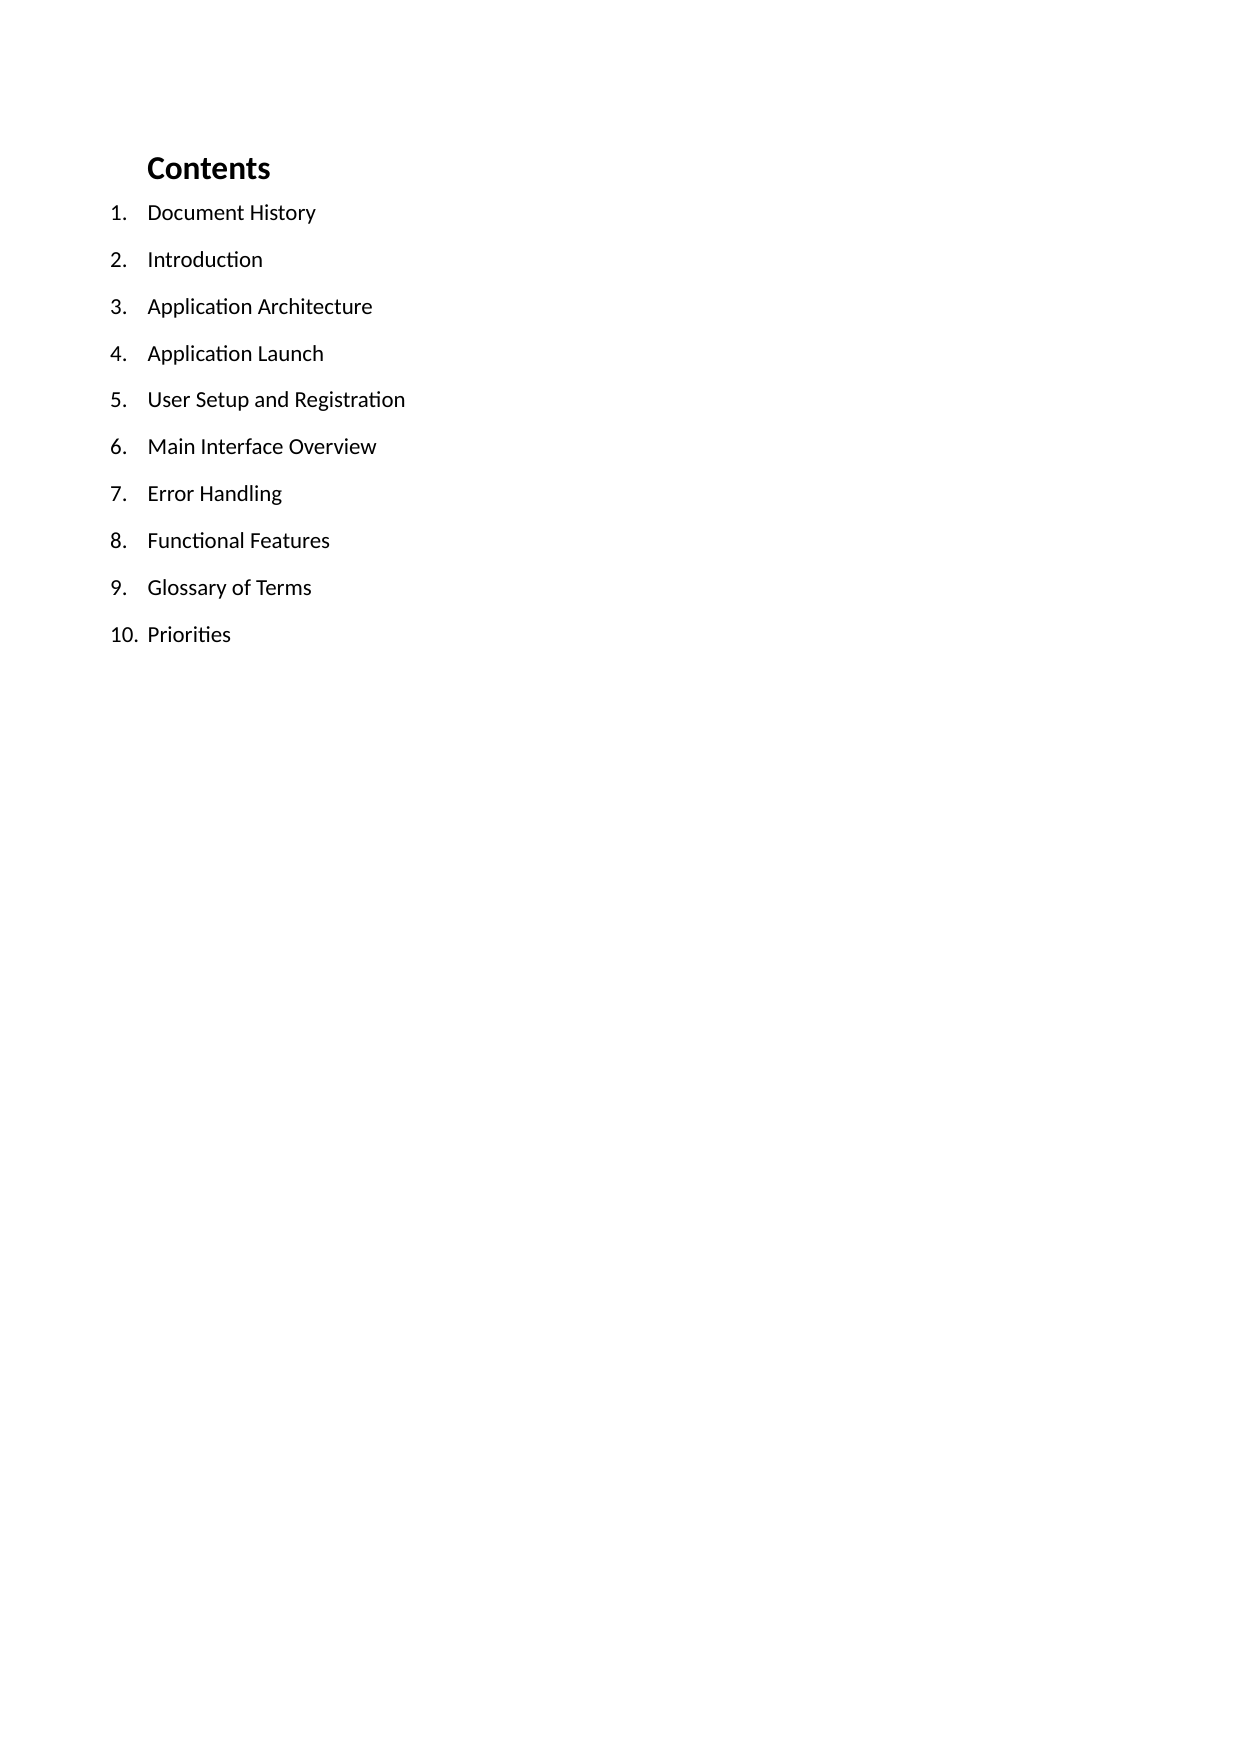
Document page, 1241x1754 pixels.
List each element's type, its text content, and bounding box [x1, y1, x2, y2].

subtitle Contents [147, 147, 1097, 188]
list Application Architecture [110, 292, 1097, 320]
list Document History [110, 198, 1097, 226]
list Introduction [110, 245, 1097, 273]
list Glossary of Terms [110, 573, 1097, 601]
list Error Handling [110, 479, 1097, 507]
list Priorities [110, 620, 1097, 648]
list User Setup and Registration [110, 386, 1097, 413]
list Main Interface Overview [110, 432, 1097, 460]
list Application Launch [110, 339, 1097, 367]
list Functional Features [110, 526, 1097, 554]
